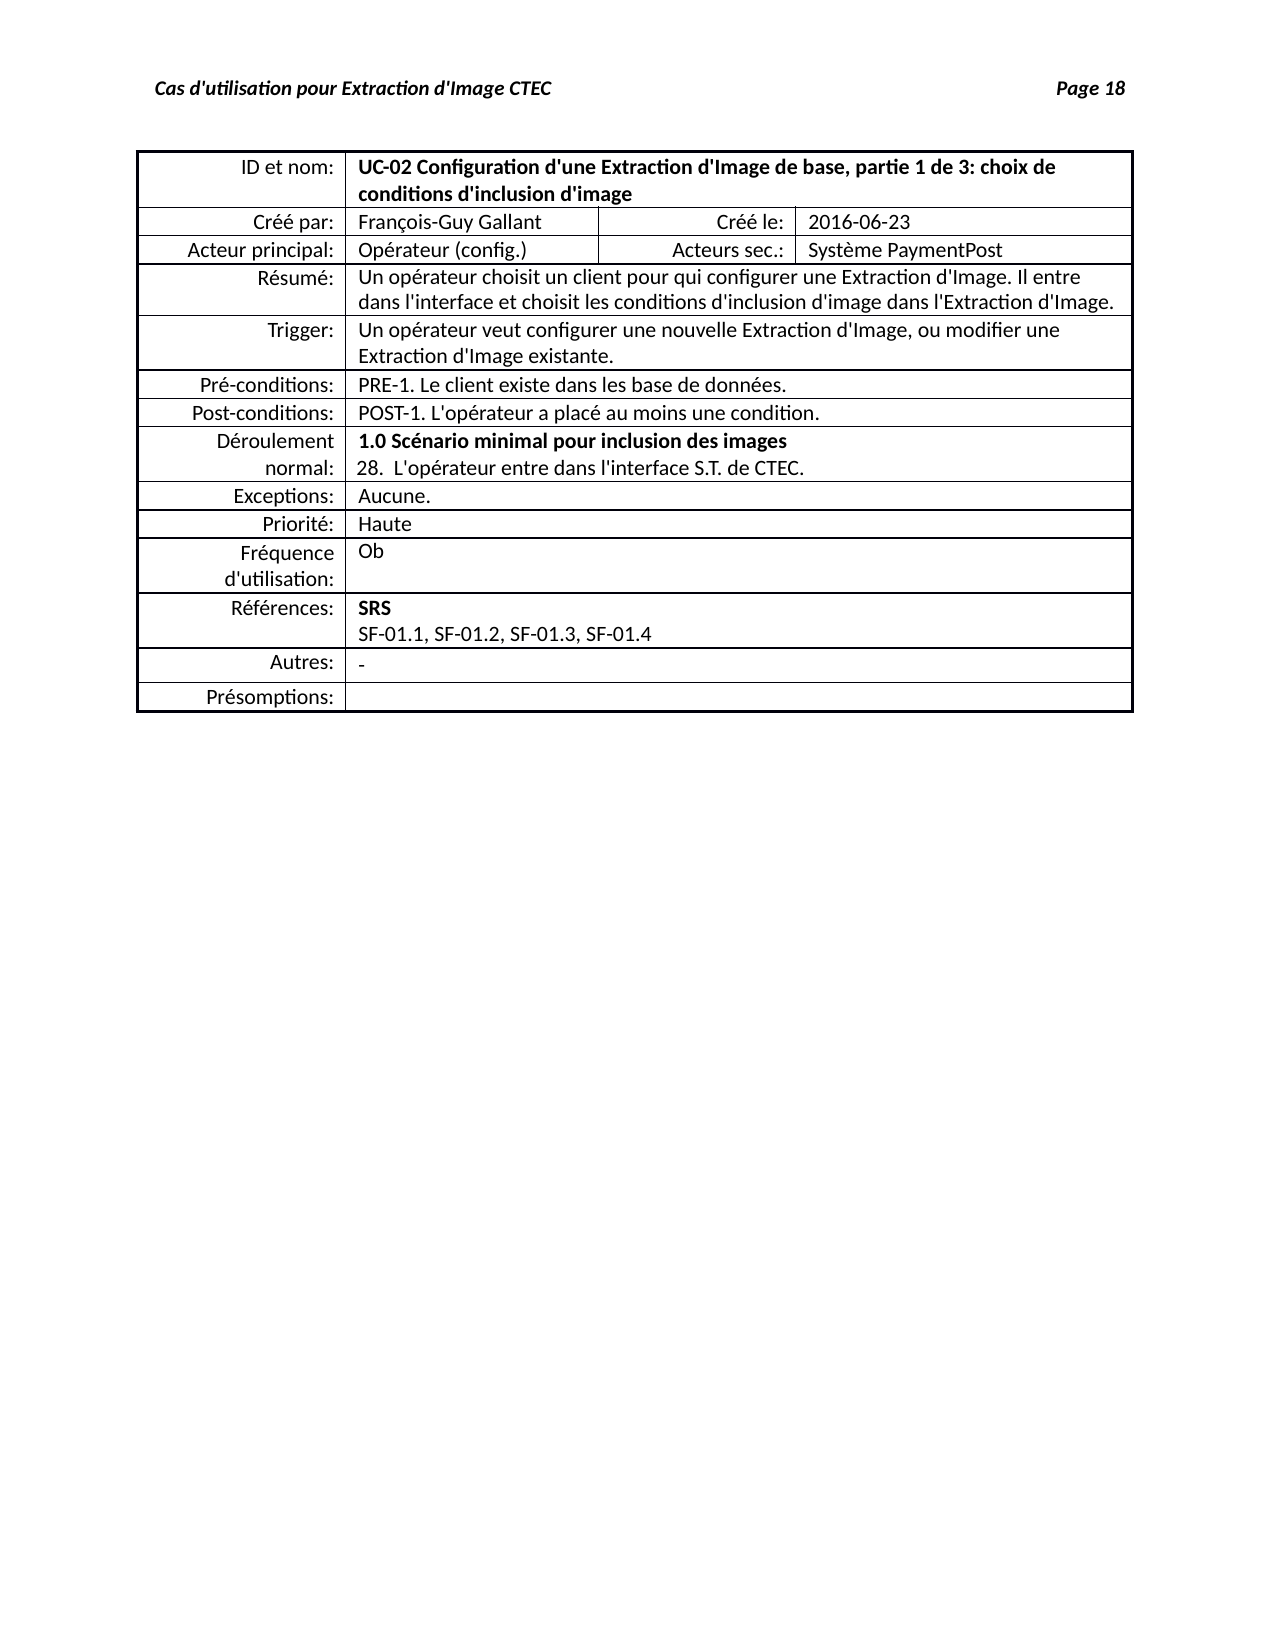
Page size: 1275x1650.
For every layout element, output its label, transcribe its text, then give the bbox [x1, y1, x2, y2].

table_header ID et nom: [139, 153, 345, 206]
table_cell Fréquence d'utilisation: [139, 539, 345, 592]
table_header UC-02 Configuration d'une Extraction d'Image de base, partie 1 de 3: choix de conditions d'inclusion d'image [346, 153, 1131, 206]
table_cell Un opérateur veut configurer une nouvelle Extraction d'Image, ou modifier une Extraction d'Image existante. [346, 316, 1131, 369]
table_cell Créé par: [139, 208, 345, 235]
table_cell Références: [139, 594, 345, 647]
table_cell Trigger: [139, 316, 345, 369]
table_cell François-Guy Gallant [346, 208, 598, 235]
table_cell POST-1. L'opérateur a placé au moins une condition. [346, 399, 1131, 426]
table_cell Haute [346, 511, 1131, 537]
table_cell Présomptions: [139, 683, 345, 710]
table_cell Créé le: [599, 208, 795, 235]
table_cell Aucune. [346, 482, 1131, 509]
table_cell - [346, 649, 1131, 682]
table_cell PRE-1. Le client existe dans les base de données. [346, 371, 1131, 398]
table_cell Opérateur (config.) [346, 236, 598, 263]
table_cell Autres: [139, 649, 345, 682]
table_cell Résumé: [139, 265, 345, 314]
table_cell Pré-conditions: [139, 371, 345, 398]
table_cell Déroulement normal: [139, 427, 345, 481]
table_cell Priorité: [139, 511, 345, 537]
table_cell Acteur principal: [139, 236, 345, 263]
table_cell SRS SF-01.1, SF-01.2, SF-01.3, SF-01.4 [346, 594, 1131, 647]
table_cell [346, 683, 1131, 710]
table_cell Acteurs sec.: [599, 236, 795, 263]
table_cell Système PaymentPost [796, 236, 1131, 263]
table_cell 2016-06-23 [796, 208, 1131, 235]
table_cell Un opérateur choisit un client pour qui configurer une Extraction d'Image. Il entre dans l'interface et choisit les conditions d'inclusion d'image dans l'Extraction d'Image. [346, 265, 1131, 314]
table_cell Ob [346, 539, 1131, 592]
table_cell Exceptions: [139, 482, 345, 509]
table_cell Post-conditions: [139, 399, 345, 426]
table_cell 1.0 Scénario minimal pour inclusion des images L'opérateur entre dans l'interface S.T. de CTEC. [346, 427, 1131, 481]
